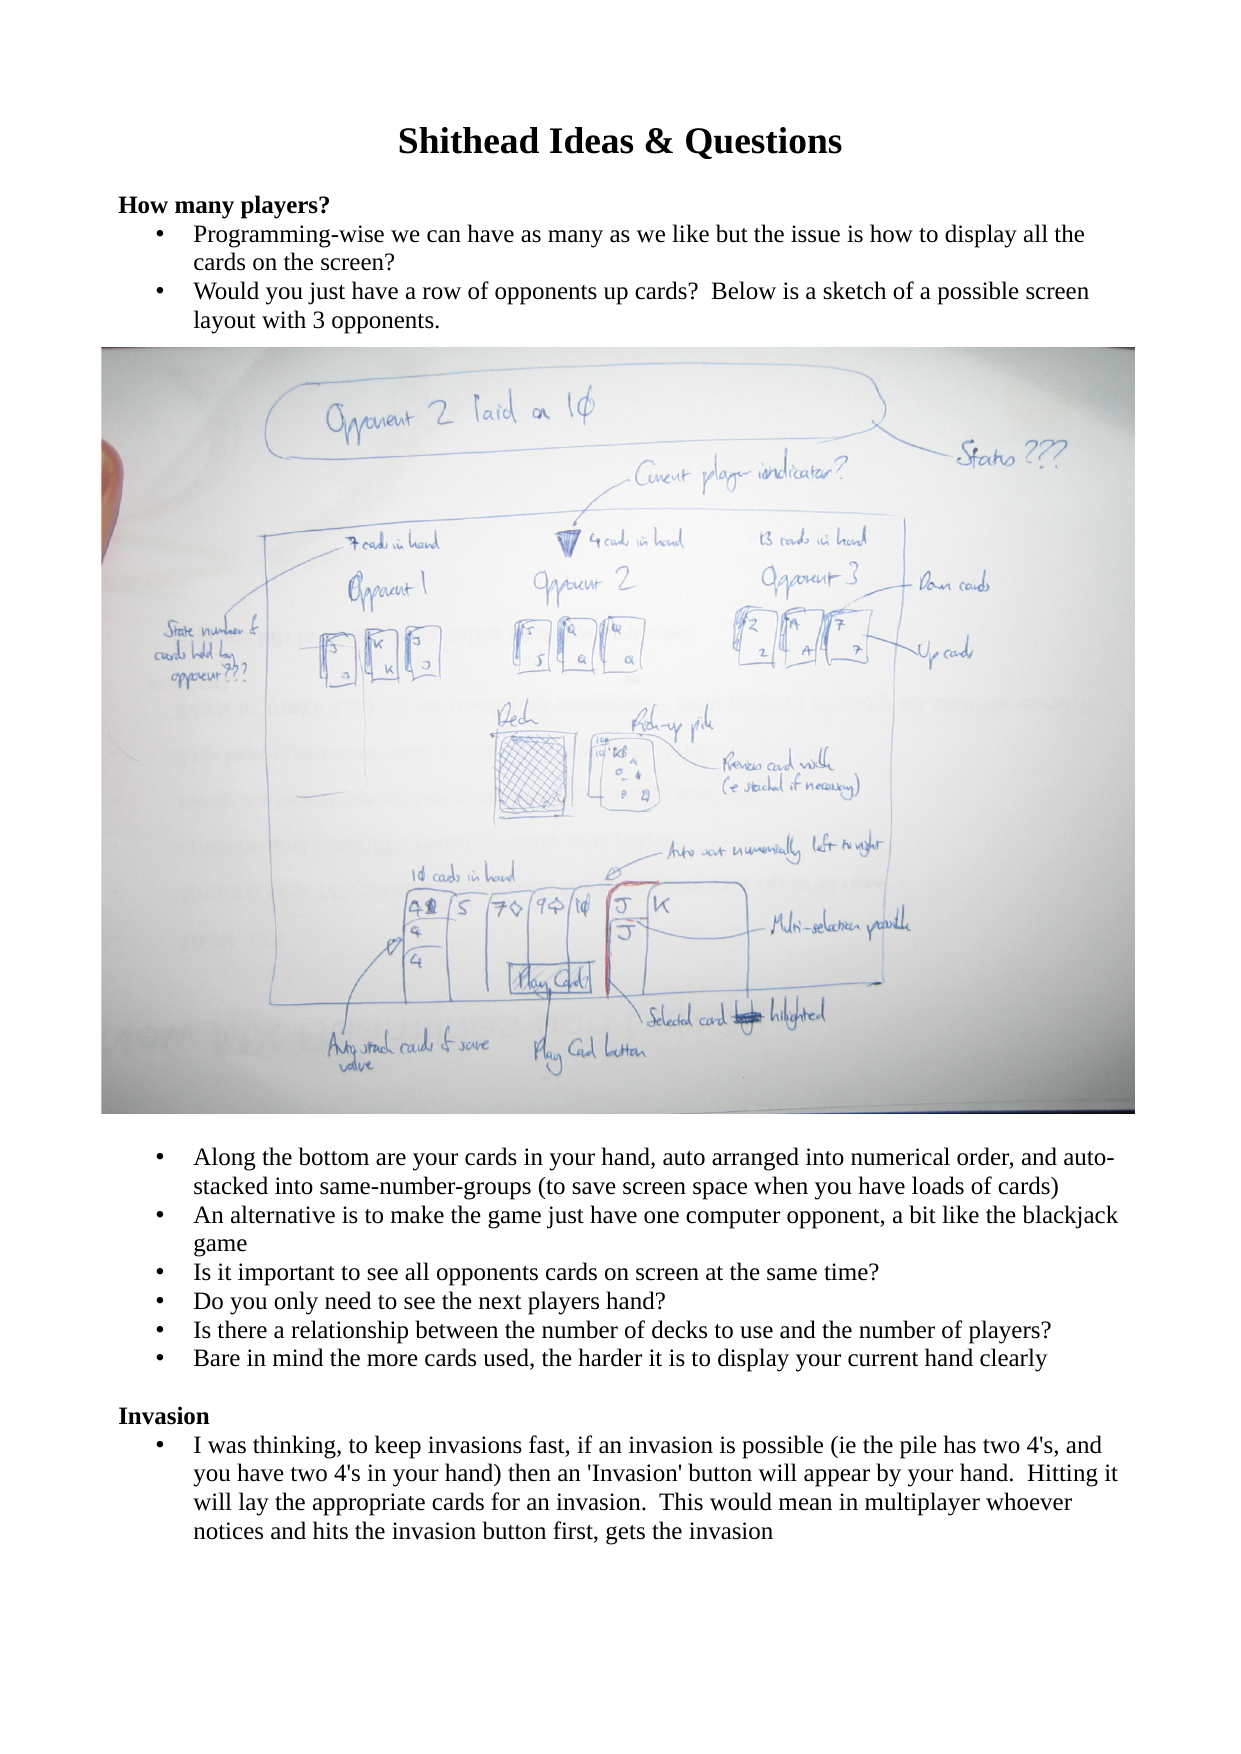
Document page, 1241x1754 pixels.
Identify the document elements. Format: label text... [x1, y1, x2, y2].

list Is there a relationship between the number of decks to use and the number of players? [156, 1315, 1122, 1343]
text Invasion [118, 1401, 1122, 1430]
list Would you just have a row of opponents up cards? Below is a sketch of a possible screen layout with 3 opponents. [156, 276, 1122, 334]
picture [101, 347, 1135, 1114]
list I was thinking, to keep invasions fast, if an invasion is possible (ie the pile has two 4's, and you have two 4's in your hand) then an 'Invasion' button will appear by your hand. Hitting it will lay the appropriate cards for an invasion. This would mean in multiplayer whoever notices and hits the invasion button first, gets the invasion [156, 1430, 1122, 1545]
list Is it important to see all opponents cards on screen at the same time? [156, 1257, 1122, 1286]
list An alternative is to make the game just have one computer opponent, a bit like the blackjack game [156, 1200, 1122, 1257]
list Programming-wise we can have as many as we like but the issue is how to display all the cards on the screen? [156, 219, 1122, 276]
list Bare in mind the more cards used, the harder it is to display your current hand clearly [156, 1343, 1122, 1372]
text How many players? [118, 190, 1122, 219]
text Shithead Ideas & Questions [118, 118, 1122, 161]
list Do you only need to see the next players hand? [156, 1286, 1122, 1315]
list Along the bottom are your cards in your hand, auto arranged into numerical order, and auto-stacked into same-number-groups (to save screen space when you have loads of cards) [156, 1142, 1122, 1200]
